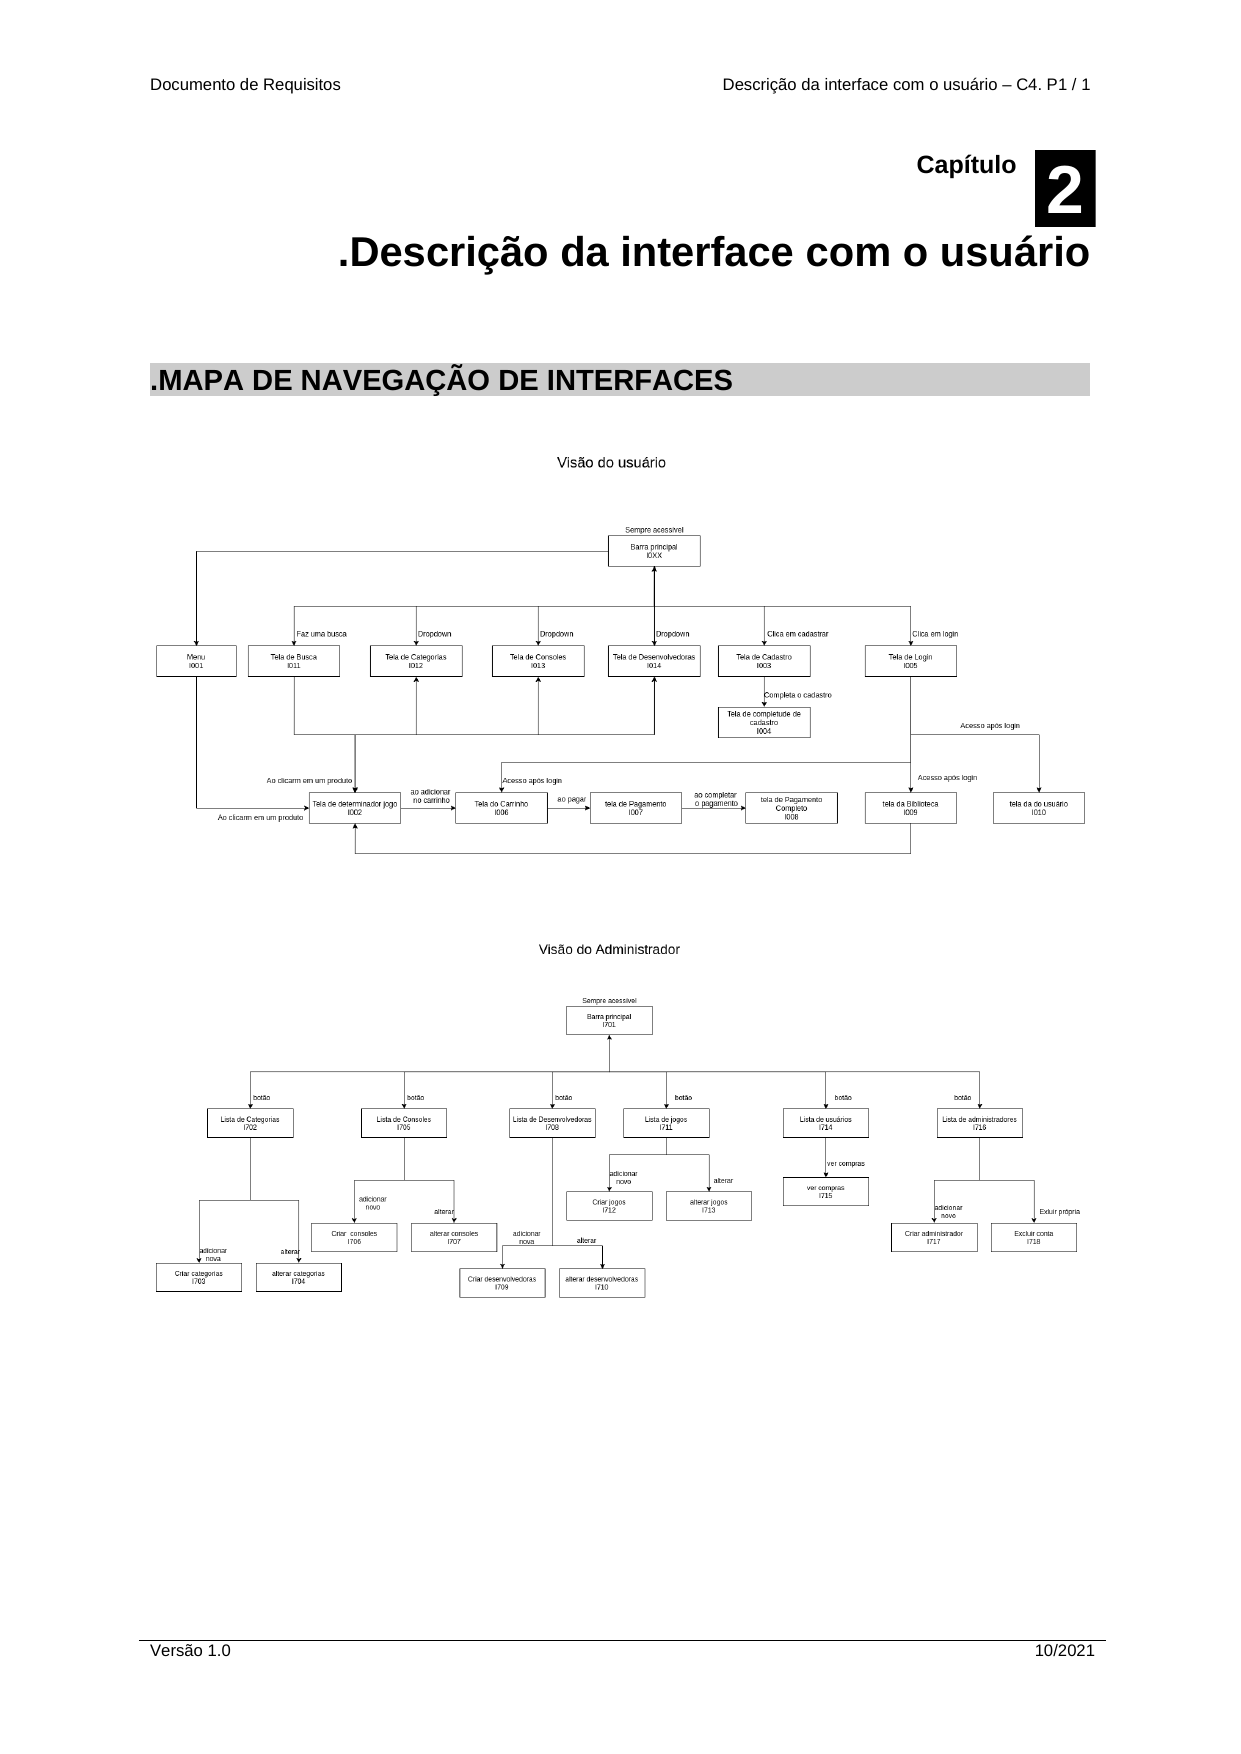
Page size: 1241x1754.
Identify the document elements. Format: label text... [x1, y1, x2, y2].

picture [150, 935, 1091, 1360]
text Capítulo [210, 150, 1035, 227]
subtitle Descrição da interface com o usuário [150, 227, 1090, 275]
subtitle MAPA DE NAVEGAÇÃO DE INTERFACES [150, 363, 1090, 396]
picture [150, 447, 1091, 865]
